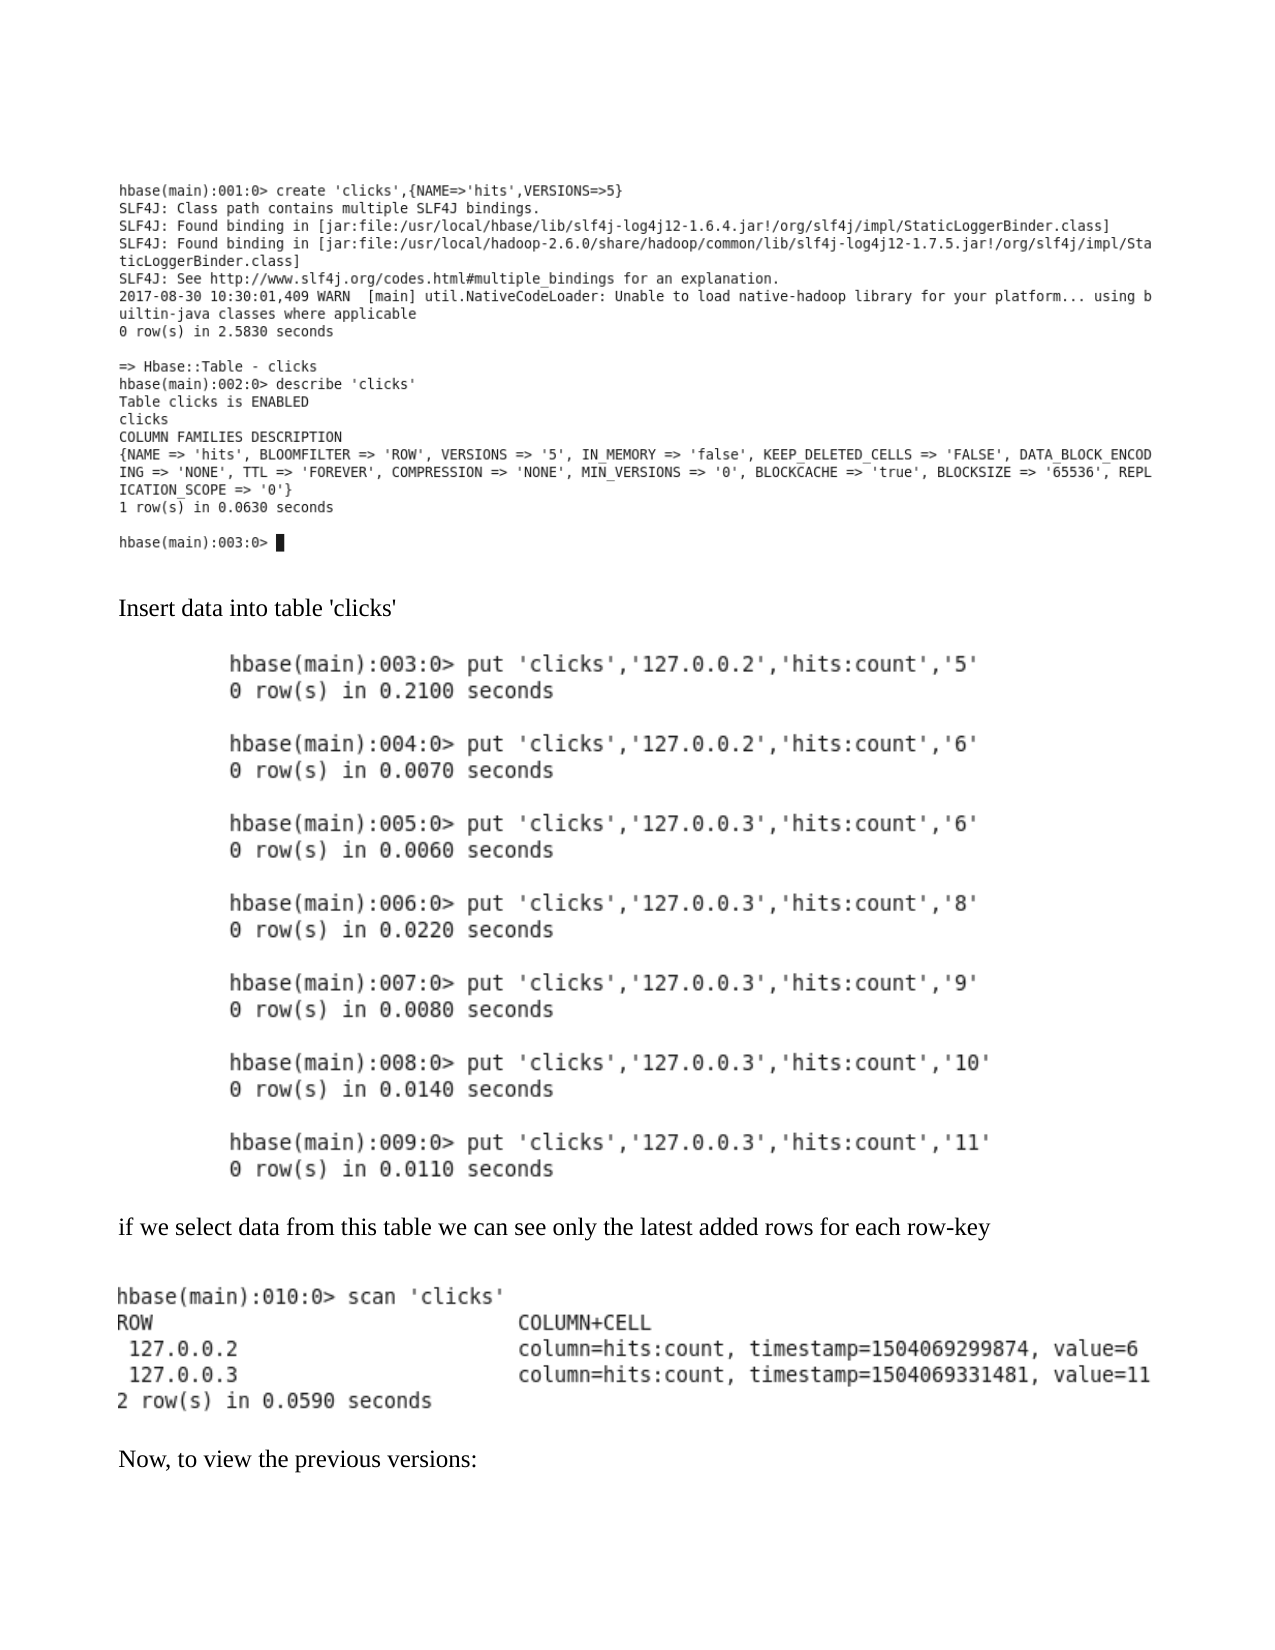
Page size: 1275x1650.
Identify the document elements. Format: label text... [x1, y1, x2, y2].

picture [118, 1269, 1157, 1416]
text Insert data into table 'clicks' [118, 593, 1157, 621]
picture [228, 650, 1047, 1183]
picture [118, 175, 1157, 564]
text if we select data from this table we can see only the latest added rows for each row-key [118, 1212, 1157, 1240]
text Now, to view the previous versions: [118, 1444, 1157, 1473]
